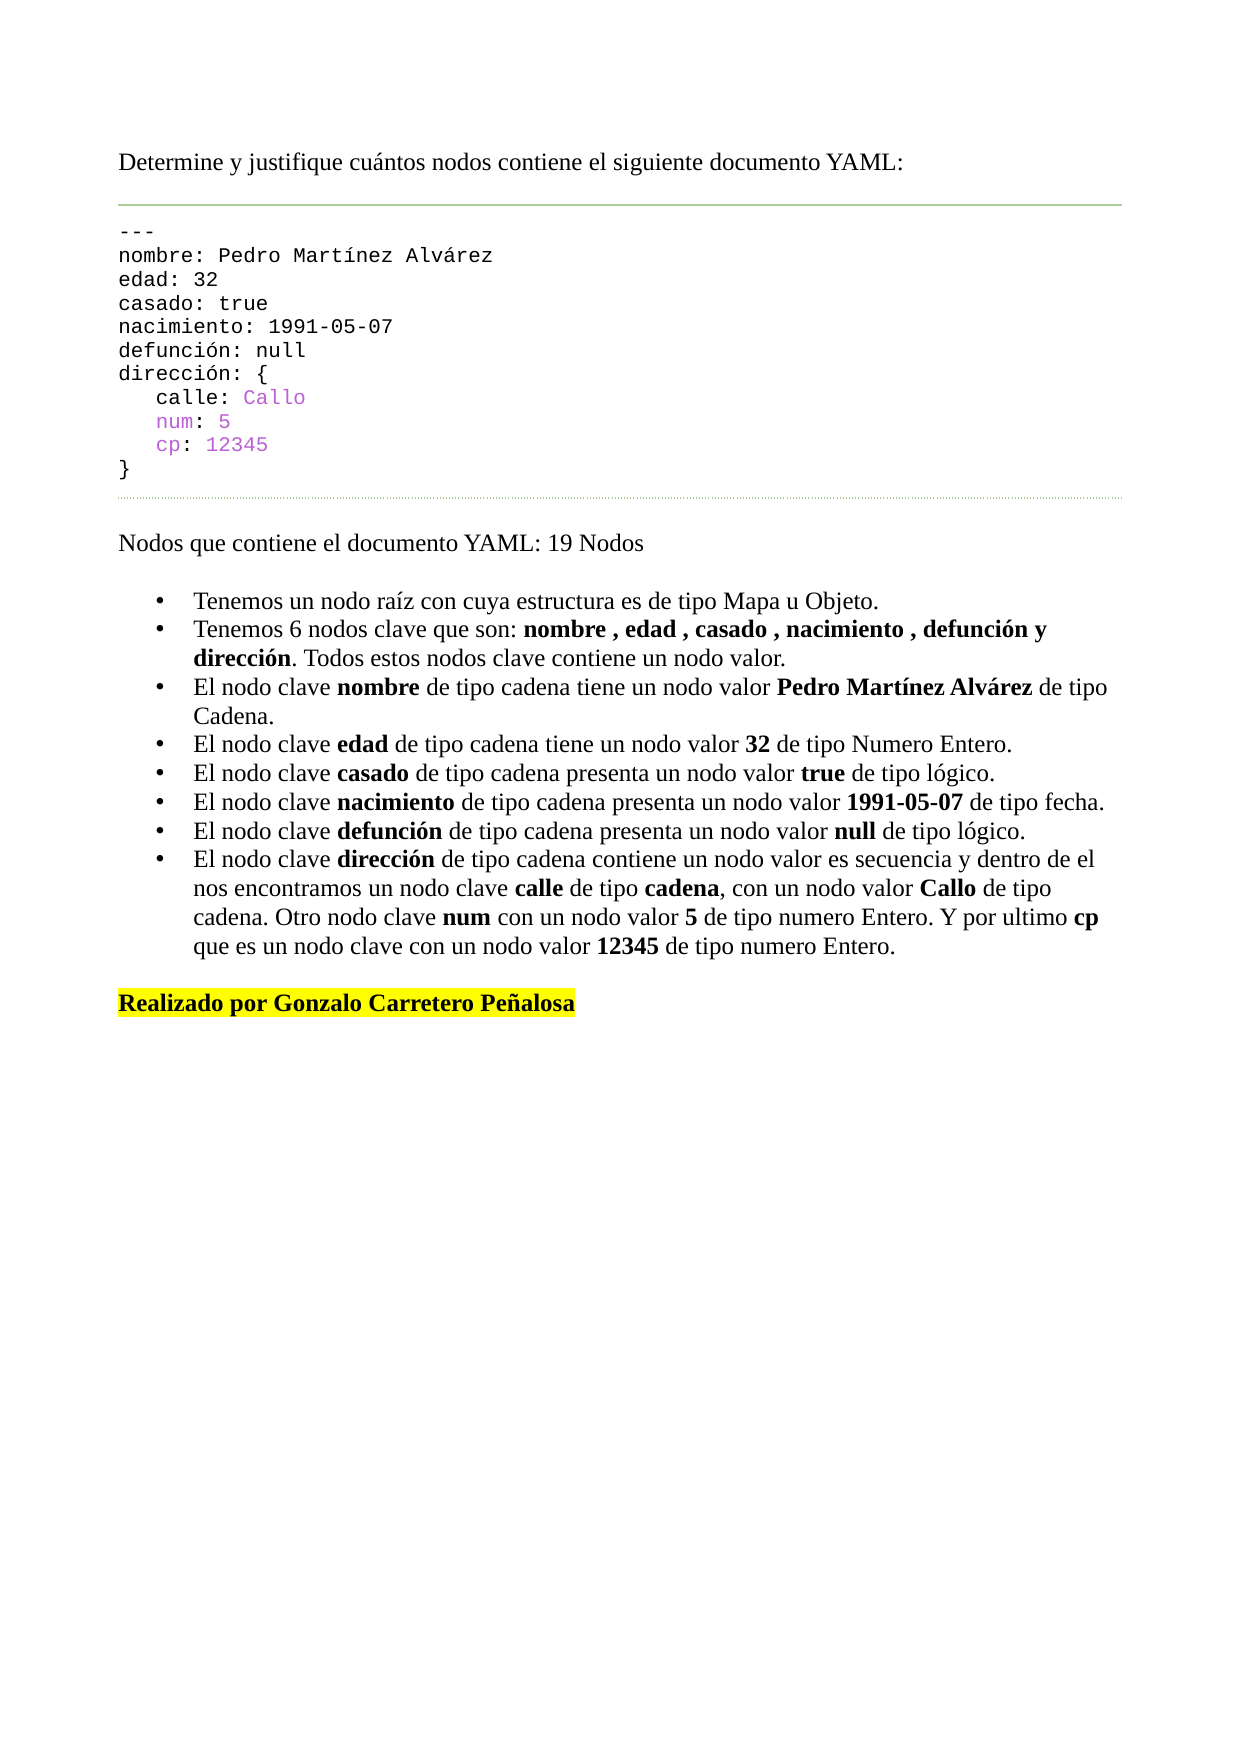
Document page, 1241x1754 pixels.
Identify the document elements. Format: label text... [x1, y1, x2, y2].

text Realizado por Gonzalo Carretero Peñalosa [118, 988, 1122, 1017]
text nacimiento: 1991-05-07 [118, 316, 1122, 340]
text casado: true [118, 292, 1122, 316]
text calle: Callo [118, 387, 1122, 411]
list El nodo clave defunción de tipo cadena presenta un nodo valor null de tipo lógico. [156, 816, 1122, 844]
text edad: 32 [118, 269, 1122, 292]
text --- [118, 206, 1122, 245]
list Tenemos 6 nodos clave que son: nombre , edad , casado , nacimiento , defunción y dirección. Todos estos nodos clave contiene un nodo valor. [156, 614, 1122, 672]
text defunción: null [118, 340, 1122, 363]
text Determine y justifique cuántos nodos contiene el siguiente documento YAML: [118, 147, 1122, 176]
list El nodo clave nacimiento de tipo cadena presenta un nodo valor 1991-05-07 de tipo fecha. [156, 787, 1122, 816]
text } [118, 441, 1122, 499]
text cp: 12345 [118, 434, 1122, 441]
text num: 5 [118, 411, 1122, 434]
list Tenemos un nodo raíz con cuya estructura es de tipo Mapa u Objeto. [156, 586, 1122, 614]
list El nodo clave edad de tipo cadena tiene un nodo valor 32 de tipo Numero Entero. [156, 729, 1122, 758]
list El nodo clave nombre de tipo cadena tiene un nodo valor Pedro Martínez Alvárez de tipo Cadena. [156, 672, 1122, 729]
text Nodos que contiene el documento YAML: 19 Nodos [118, 528, 1122, 557]
list El nodo clave dirección de tipo cadena contiene un nodo valor es secuencia y dentro de el nos encontramos un nodo clave calle de tipo cadena, con un nodo valor Callo de tipo cadena. Otro nodo clave num con un nodo valor 5 de tipo numero Entero. Y por ultimo cp que es un nodo clave con un nodo valor 12345 de tipo numero Entero. [156, 844, 1122, 959]
list El nodo clave casado de tipo cadena presenta un nodo valor true de tipo lógico. [156, 758, 1122, 787]
text dirección: { [118, 363, 1122, 387]
text nombre: Pedro Martínez Alvárez [118, 245, 1122, 269]
